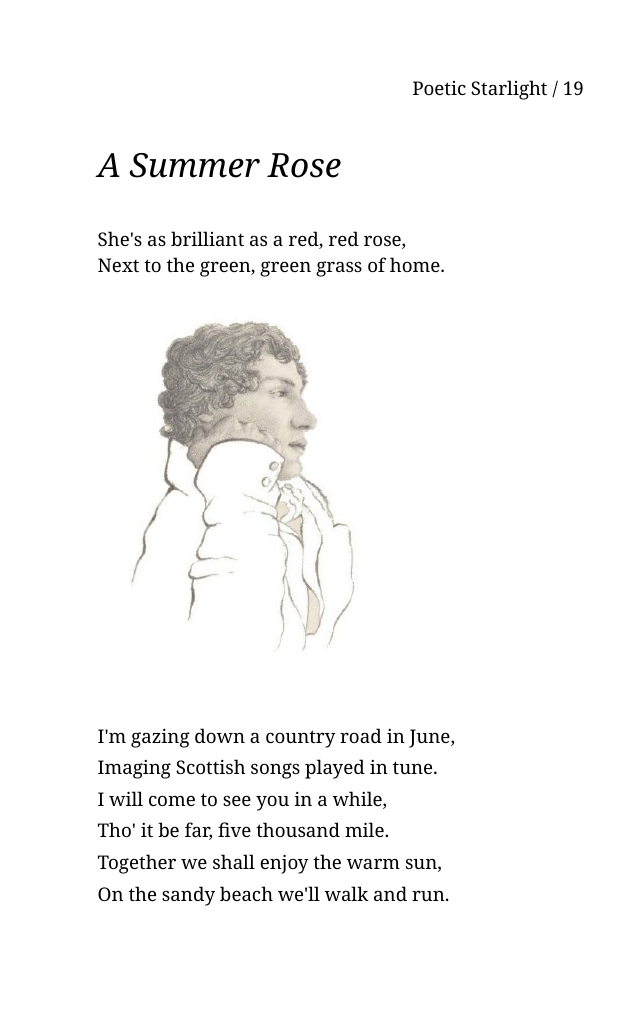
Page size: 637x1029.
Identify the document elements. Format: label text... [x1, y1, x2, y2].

text On the sandy beach we'll walk and run. [97, 881, 583, 906]
text Next to the green, green grass of home. [97, 252, 583, 277]
text Tho' it be far, five thousand mile. [97, 818, 583, 843]
picture [112, 308, 367, 660]
text Imaging Scottish songs played in tune. [97, 755, 583, 780]
text Together we shall enjoy the warm sun, [97, 849, 583, 875]
text I'm gazing down a country road in June, [97, 723, 583, 749]
text I will come to see you in a while, [97, 786, 583, 812]
text She's as brilliant as a red, red rose, [97, 226, 583, 252]
subtitle A Summer Rose [97, 142, 583, 187]
